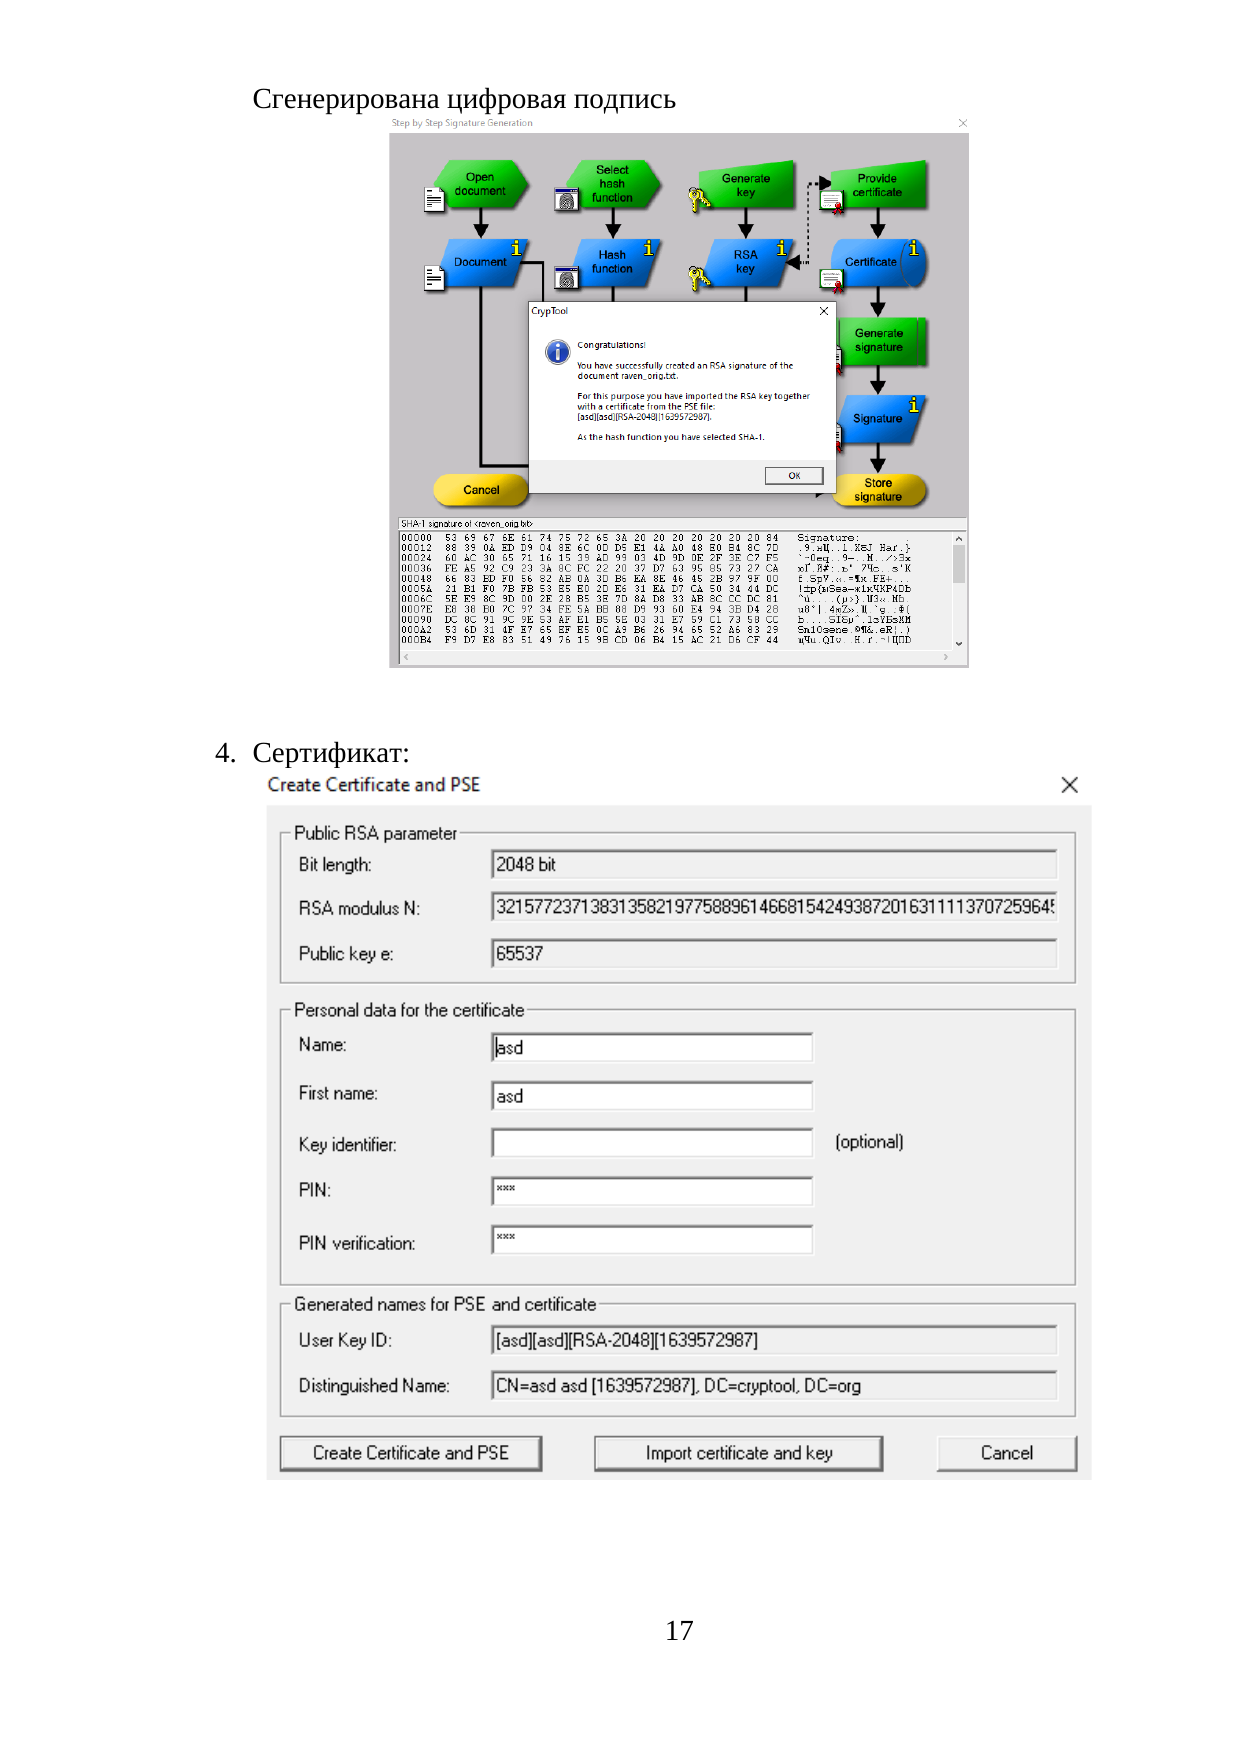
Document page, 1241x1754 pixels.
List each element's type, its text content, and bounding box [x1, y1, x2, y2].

list Сгенерирована цифровая подпись [215, 81, 1181, 115]
list Сертификат: [215, 735, 1181, 768]
picture [266, 768, 1092, 1480]
picture [389, 115, 969, 668]
